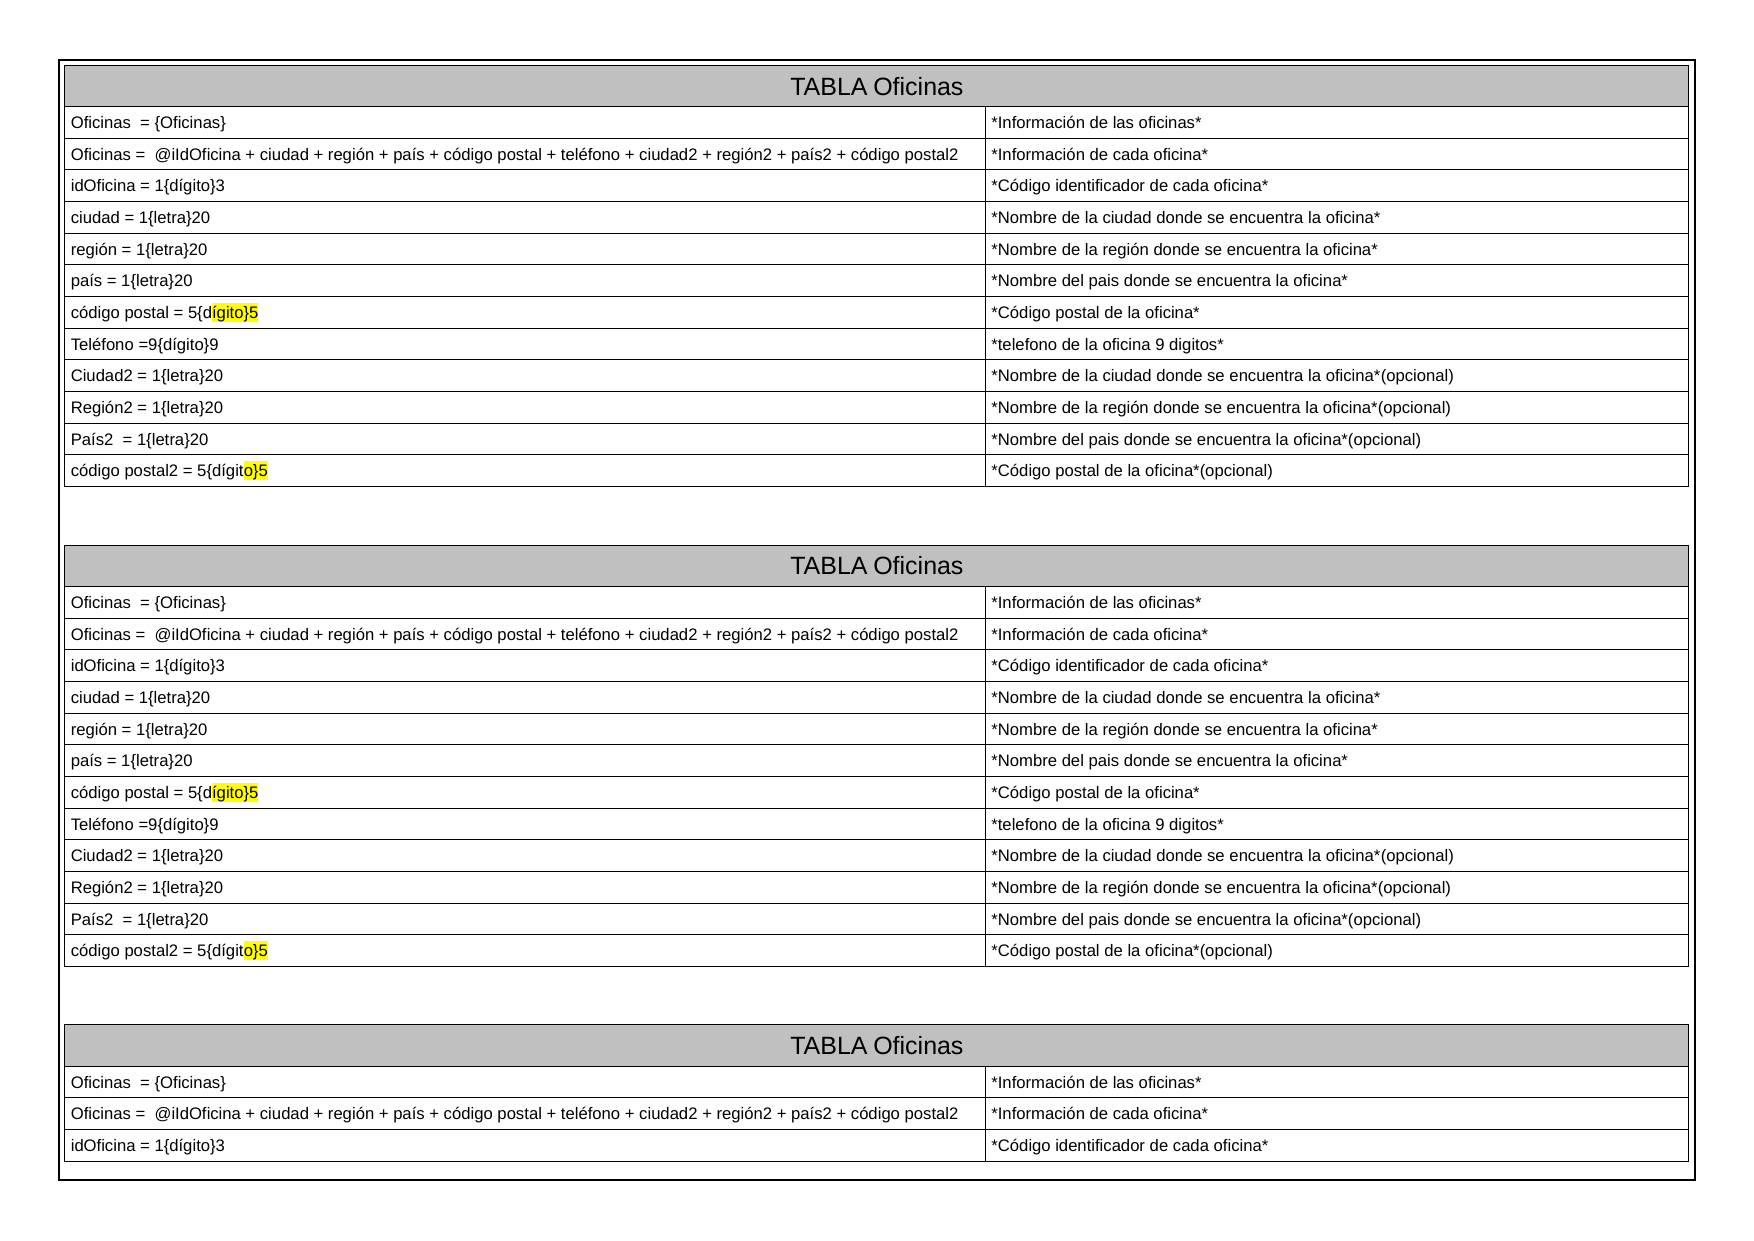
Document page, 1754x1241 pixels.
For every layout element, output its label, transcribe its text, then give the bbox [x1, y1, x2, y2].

table_cell Región2 = 1{letra}20 [65, 392, 985, 423]
table_header TABLA Oficinas [65, 1025, 1688, 1066]
table_cell *Nombre de la ciudad donde se encuentra la oficina* [986, 202, 1688, 233]
table_cell *telefono de la oficina 9 digitos* [986, 809, 1688, 839]
table_cell *Nombre de la ciudad donde se encuentra la oficina*(opcional) [986, 840, 1688, 871]
table_cell Oficinas = {Oficinas} [65, 107, 985, 138]
table_cell Ciudad2 = 1{letra}20 [65, 840, 985, 871]
table_header TABLA Oficinas [65, 66, 1688, 106]
table_cell *Código postal de la oficina* [986, 297, 1688, 328]
table_cell *telefono de la oficina 9 digitos* [986, 329, 1688, 359]
table_cell *Nombre de la región donde se encuentra la oficina* [986, 234, 1688, 264]
table_cell País2 = 1{letra}20 [65, 904, 985, 934]
table_cell *Código identificador de cada oficina* [986, 1130, 1688, 1161]
table_cell código postal = 5{dígito}5 [65, 297, 985, 328]
table_cell *Código postal de la oficina*(opcional) [986, 455, 1688, 486]
table_cell *Nombre del pais donde se encuentra la oficina*(opcional) [986, 904, 1688, 934]
table_cell *Nombre de la ciudad donde se encuentra la oficina*(opcional) [986, 360, 1688, 391]
table_cell región = 1{letra}20 [65, 234, 985, 264]
table_cell país = 1{letra}20 [65, 265, 985, 296]
table_cell *Información de cada oficina* [986, 1098, 1688, 1129]
table_cell código postal = 5{dígito}5 [65, 777, 985, 807]
table_cell Oficinas = @iIdOficina + ciudad + región + país + código postal + teléfono + ciudad2 + región2 + país2 + código postal2 [65, 619, 985, 649]
table_cell *Código identificador de cada oficina* [986, 650, 1688, 681]
table_cell Oficinas = {Oficinas} [65, 587, 985, 617]
table_cell *Información de las oficinas* [986, 587, 1688, 617]
table_cell *Código postal de la oficina* [986, 777, 1688, 807]
table_cell idOficina = 1{dígito}3 [65, 650, 985, 681]
table_cell ciudad = 1{letra}20 [65, 682, 985, 712]
table_cell país = 1{letra}20 [65, 745, 985, 776]
table_cell *Información de cada oficina* [986, 619, 1688, 649]
table_cell *Código identificador de cada oficina* [986, 170, 1688, 201]
table_cell *Nombre de la ciudad donde se encuentra la oficina* [986, 682, 1688, 712]
table_cell Ciudad2 = 1{letra}20 [65, 360, 985, 391]
table_cell *Información de las oficinas* [986, 107, 1688, 138]
table_cell ciudad = 1{letra}20 [65, 202, 985, 233]
table_cell Oficinas = {Oficinas} [65, 1067, 985, 1097]
table_cell código postal2 = 5{dígito}5 [65, 935, 985, 966]
table_cell *Nombre de la región donde se encuentra la oficina* [986, 714, 1688, 744]
table_cell *Código postal de la oficina*(opcional) [986, 935, 1688, 966]
table_cell País2 = 1{letra}20 [65, 424, 985, 454]
table_cell Oficinas = @iIdOficina + ciudad + región + país + código postal + teléfono + ciudad2 + región2 + país2 + código postal2 [65, 1098, 985, 1129]
table_cell *Información de las oficinas* [986, 1067, 1688, 1097]
table_cell Oficinas = @iIdOficina + ciudad + región + país + código postal + teléfono + ciudad2 + región2 + país2 + código postal2 [65, 139, 985, 169]
table_cell Teléfono =9{dígito}9 [65, 809, 985, 839]
table_cell idOficina = 1{dígito}3 [65, 170, 985, 201]
table_cell *Nombre del pais donde se encuentra la oficina* [986, 745, 1688, 776]
table_cell región = 1{letra}20 [65, 714, 985, 744]
table_cell *Nombre del pais donde se encuentra la oficina* [986, 265, 1688, 296]
table_cell *Nombre del pais donde se encuentra la oficina*(opcional) [986, 424, 1688, 454]
table_cell Teléfono =9{dígito}9 [65, 329, 985, 359]
table_cell [60, 61, 1694, 1179]
table_cell *Información de cada oficina* [986, 139, 1688, 169]
table_cell Región2 = 1{letra}20 [65, 872, 985, 902]
table_cell *Nombre de la región donde se encuentra la oficina*(opcional) [986, 392, 1688, 423]
table_cell idOficina = 1{dígito}3 [65, 1130, 985, 1161]
table_cell *Nombre de la región donde se encuentra la oficina*(opcional) [986, 872, 1688, 902]
table_header TABLA Oficinas [65, 546, 1688, 586]
table_cell código postal2 = 5{dígito}5 [65, 455, 985, 486]
